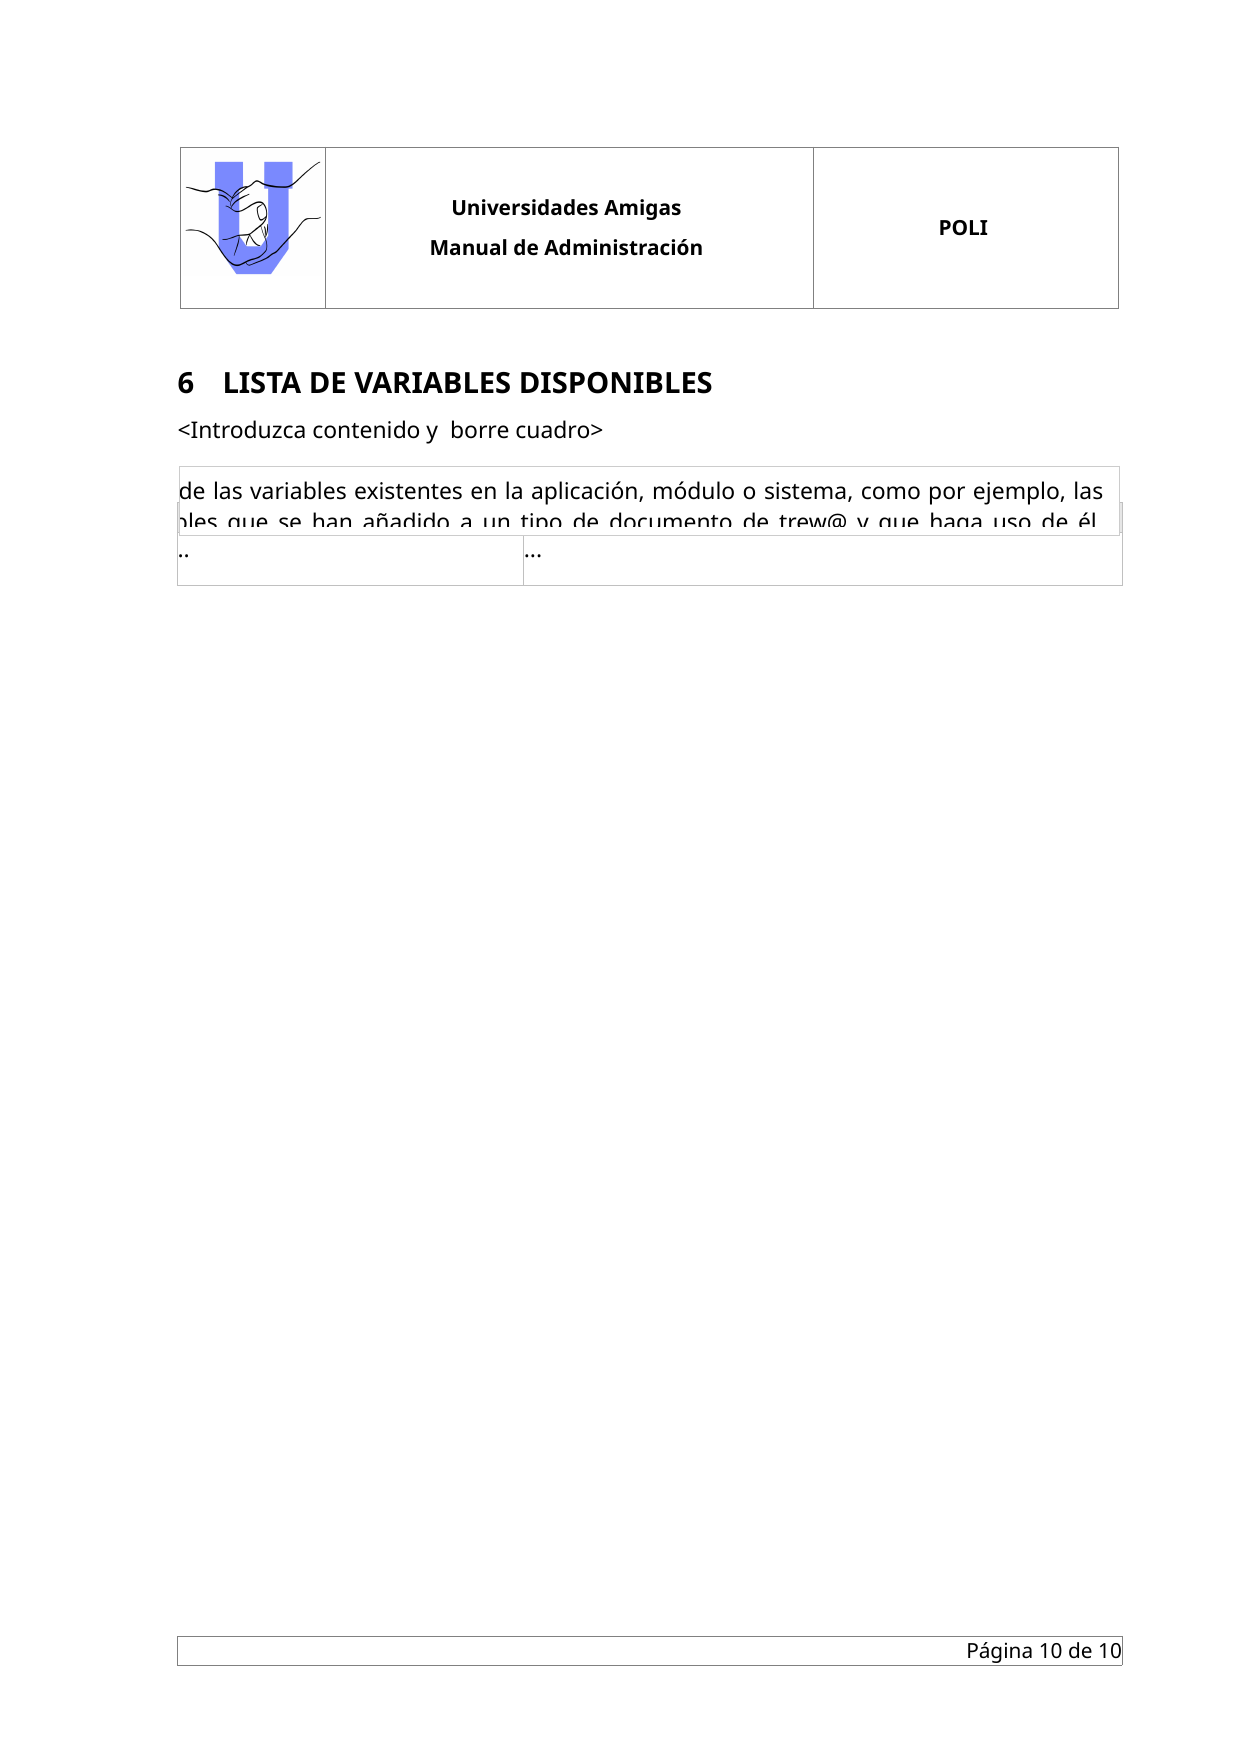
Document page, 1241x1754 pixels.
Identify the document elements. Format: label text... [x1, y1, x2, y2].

text <Introduzca contenido y borre cuadro> [177, 414, 1122, 445]
table_cell .. [178, 533, 523, 585]
subtitle LISTA DE VARIABLES DISPONIBLES [177, 362, 1122, 402]
table_cell ... [524, 533, 1122, 585]
text Lista de las variables existentes en la aplicación, módulo o sistema, como por ejemplo, las variables que se han añadido a un tipo de documento de trew@ y que haga uso de él, posteriormente la aplicación. [180, 475, 1104, 527]
